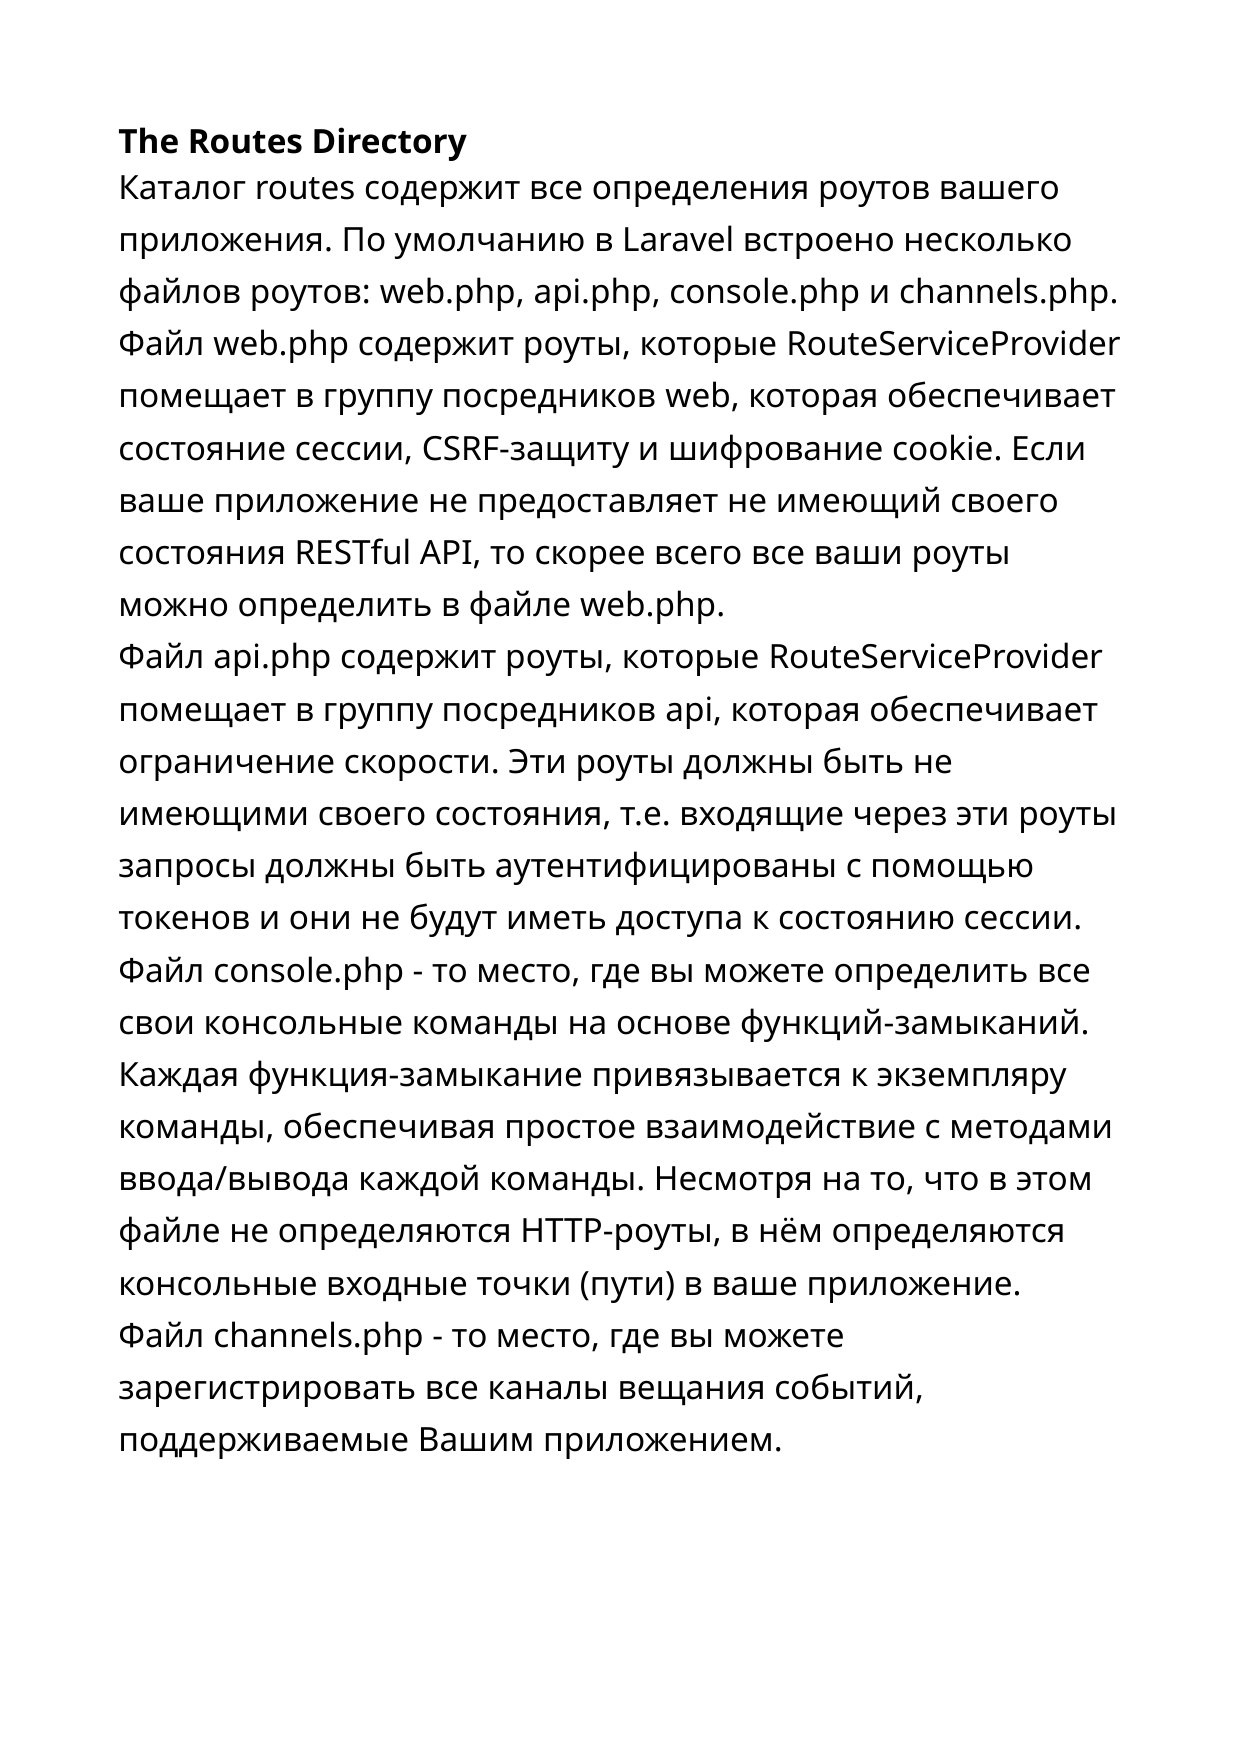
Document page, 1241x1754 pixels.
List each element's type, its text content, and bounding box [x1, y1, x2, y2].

text Файл web.php содержит роуты, которые RouteServiceProvider помещает в группу посредников web, которая обеспечивает состояние сессии, CSRF-защиту и шифрование cookie. Если ваше приложение не предоставляет не имеющий своего состояния RESTful API, то скорее всего все ваши роуты можно определить в файле web.php. [118, 320, 1122, 626]
text Каталог routes содержит все определения роутов вашего приложения. По умолчанию в Laravel встроено несколько файлов роутов: web.php, api.php, console.php и channels.php. [118, 163, 1122, 313]
text Файл api.php содержит роуты, которые RouteServiceProvider помещает в группу посредников api, которая обеспечивает ограничение скорости. Эти роуты должны быть не имеющими своего состояния, т.е. входящие через эти роуты запросы должны быть аутентифицированы с помощью токенов и они не будут иметь доступа к состоянию сессии. [118, 633, 1122, 939]
text Файл channels.php - то место, где вы можете зарегистрировать все каналы вещания событий, поддерживаемые Вашим приложением. [118, 1312, 1122, 1461]
text Файл console.php - то место, где вы можете определить все свои консольные команды на основе функций-замыканий. Каждая функция-замыкание привязывается к экземпляру команды, обеспечивая простое взаимодействие с методами ввода/вывода каждой команды. Несмотря на то, что в этом файле не определяются HTTP-роуты, в нём определяются консольные входные точки (пути) в ваше приложение. [118, 946, 1122, 1305]
subtitle The Routes Directory [118, 118, 1122, 163]
